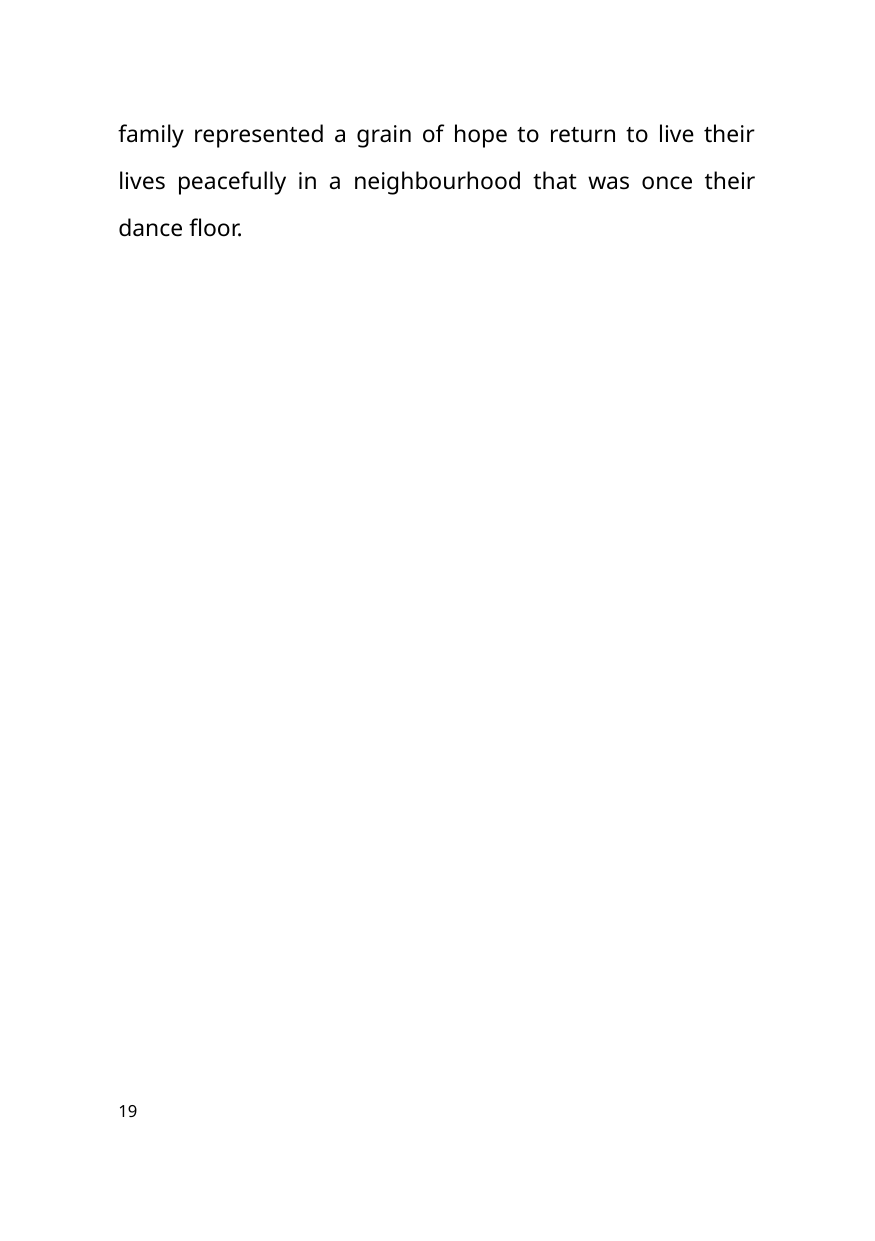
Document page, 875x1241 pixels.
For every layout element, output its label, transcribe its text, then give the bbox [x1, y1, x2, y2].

text family represented a grain of hope to return to live their lives peacefully in a neighbourhood that was once their dance floor. [118, 118, 756, 243]
